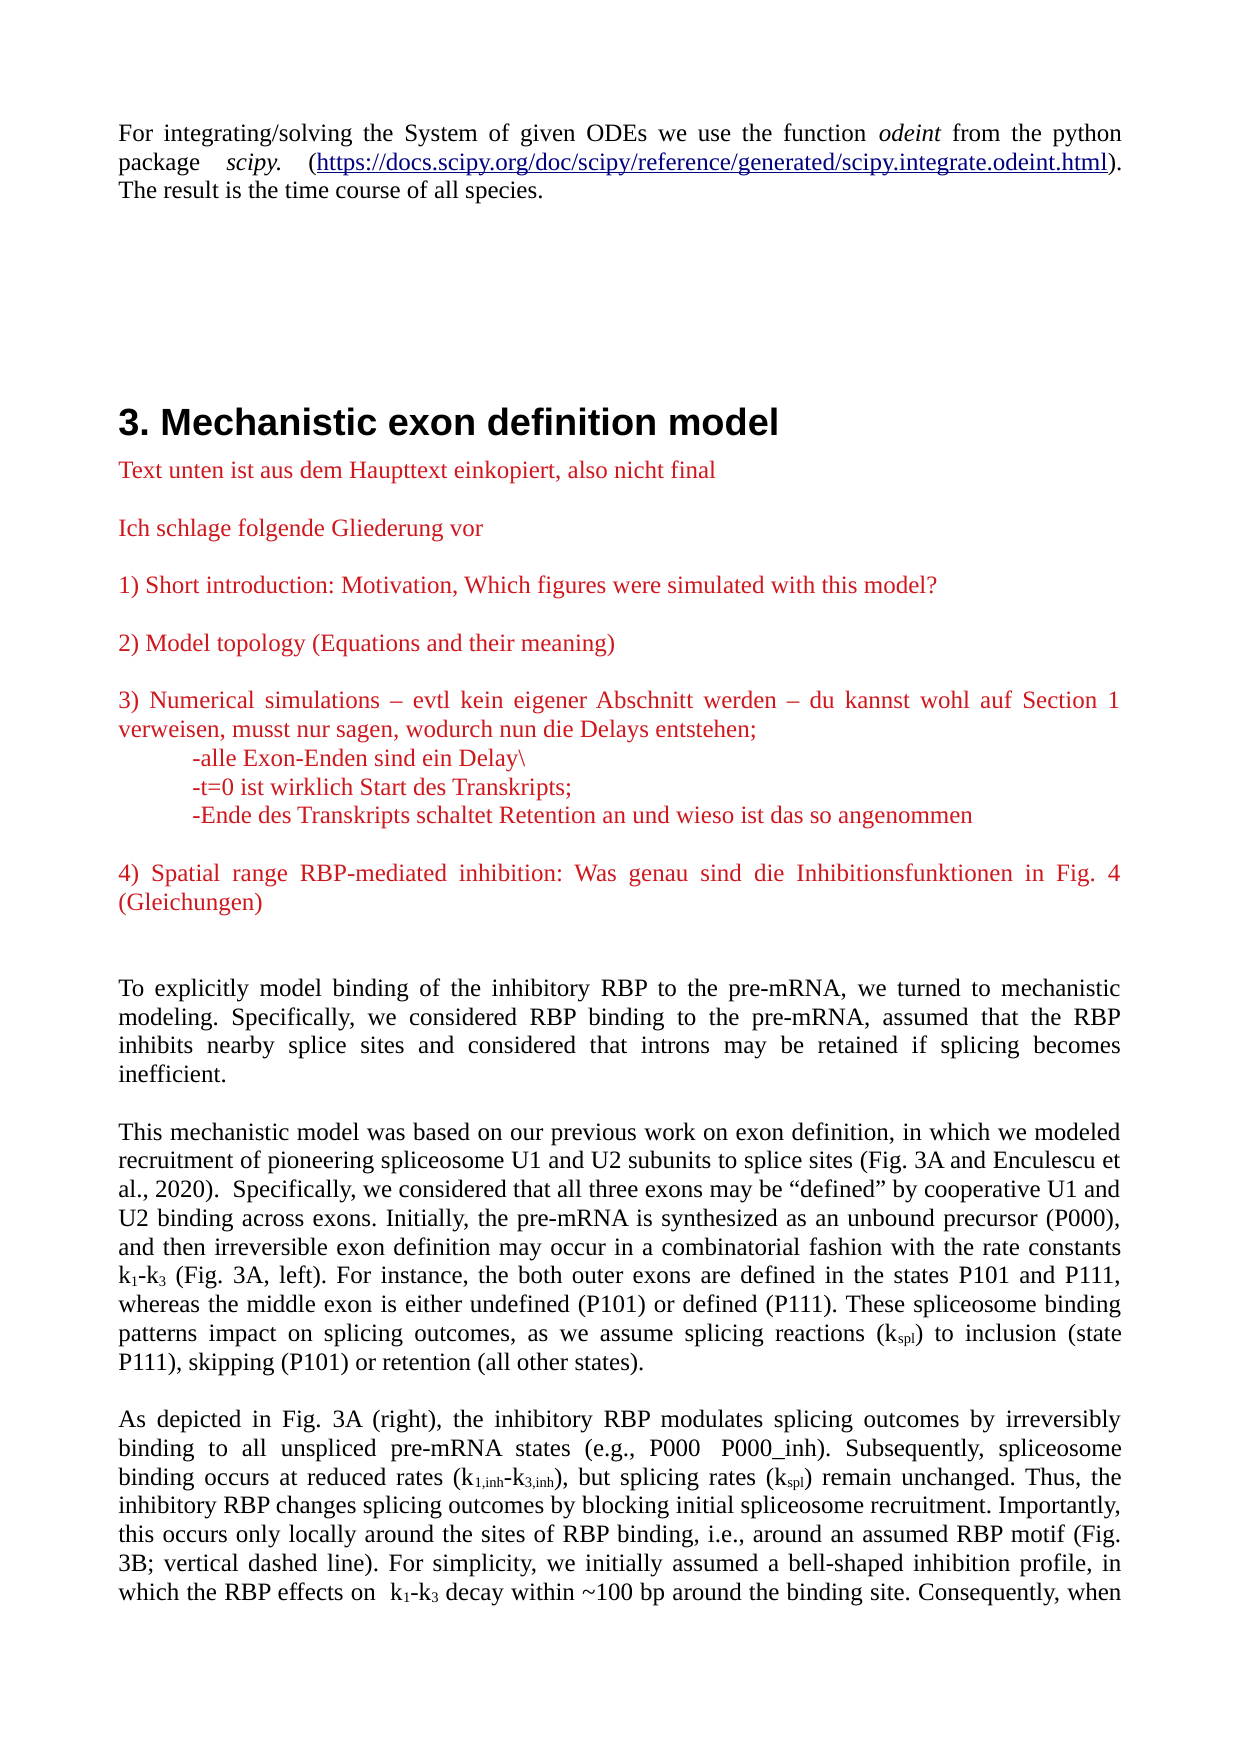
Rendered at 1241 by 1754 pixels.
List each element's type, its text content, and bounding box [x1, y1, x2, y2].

text -alle Exon-Enden sind ein Delay\ [118, 743, 1122, 772]
subtitle 3. Mechanistic exon definition model [118, 399, 1122, 443]
text 1) Short introduction: Motivation, Which figures were simulated with this model? [118, 571, 1122, 599]
text Text unten ist aus dem Haupttext einkopiert, also nicht final [118, 456, 1122, 484]
text Ich schlage folgende Gliederung vor [118, 513, 1122, 542]
text 4) Spatial range RBP-mediated inhibition: Was genau sind die Inhibitionsfunktionen in Fig. 4 (Gleichungen) [118, 858, 1122, 916]
text As depicted in Fig. 3A (right), the inhibitory RBP modulates splicing outcomes by irreversibly binding to all unspliced pre-mRNA states (e.g., P000P000_inh). Subsequently, spliceosome binding occurs at reduced rates (k1,inh-k3,inh), but splicing rates (kspl) remain unchanged. Thus, the inhibitory RBP changes splicing outcomes by blocking initial spliceosome recruitment. Importantly, this occurs only locally around the sites of RBP binding, i.e., around an assumed RBP motif (Fig. 3B; vertical dashed line). For simplicity, we initially assumed a bell-shaped inhibition profile, in which the RBP effects on k1-k3 decay within ~100 bp around the binding site. Consequently, when [118, 1404, 1122, 1606]
text -t=0 ist wirklich Start des Transkripts; [118, 772, 1122, 801]
text 3) Numerical simulations – evtl kein eigener Abschnitt werden – du kannst wohl auf Section 1 verweisen, musst nur sagen, wodurch nun die Delays entstehen; [118, 686, 1122, 743]
text -Ende des Transkripts schaltet Retention an und wieso ist das so angenommen [118, 801, 1122, 829]
text For integrating/solving the System of given ODEs we use the function odeint from the python package scipy. (https://docs.scipy.org/doc/scipy/reference/generated/scipy.integrate.odeint.html). The result is the time course of all species. [118, 118, 1122, 204]
text 2) Model topology (Equations and their meaning) [118, 628, 1122, 657]
text This mechanistic model was based on our previous work on exon definition, in which we modeled recruitment of pioneering spliceosome U1 and U2 subunits to splice sites (Fig. 3A and Enculescu et al., 2020). Specifically, we considered that all three exons may be “defined” by cooperative U1 and U2 binding across exons. Initially, the pre-mRNA is synthesized as an unbound precursor (P000), and then irreversible exon definition may occur in a combinatorial fashion with the rate constants k1-k3 (Fig. 3A, left). For instance, the both outer exons are defined in the states P101 and P111, whereas the middle exon is either undefined (P101) or defined (P111). These spliceosome binding patterns impact on splicing outcomes, as we assume splicing reactions (kspl) to inclusion (state P111), skipping (P101) or retention (all other states). [118, 1117, 1122, 1376]
text To explicitly model binding of the inhibitory RBP to the pre-mRNA, we turned to mechanistic modeling. Specifically, we considered RBP binding to the pre-mRNA, assumed that the RBP inhibits nearby splice sites and considered that introns may be retained if splicing becomes inefficient. [118, 973, 1122, 1088]
